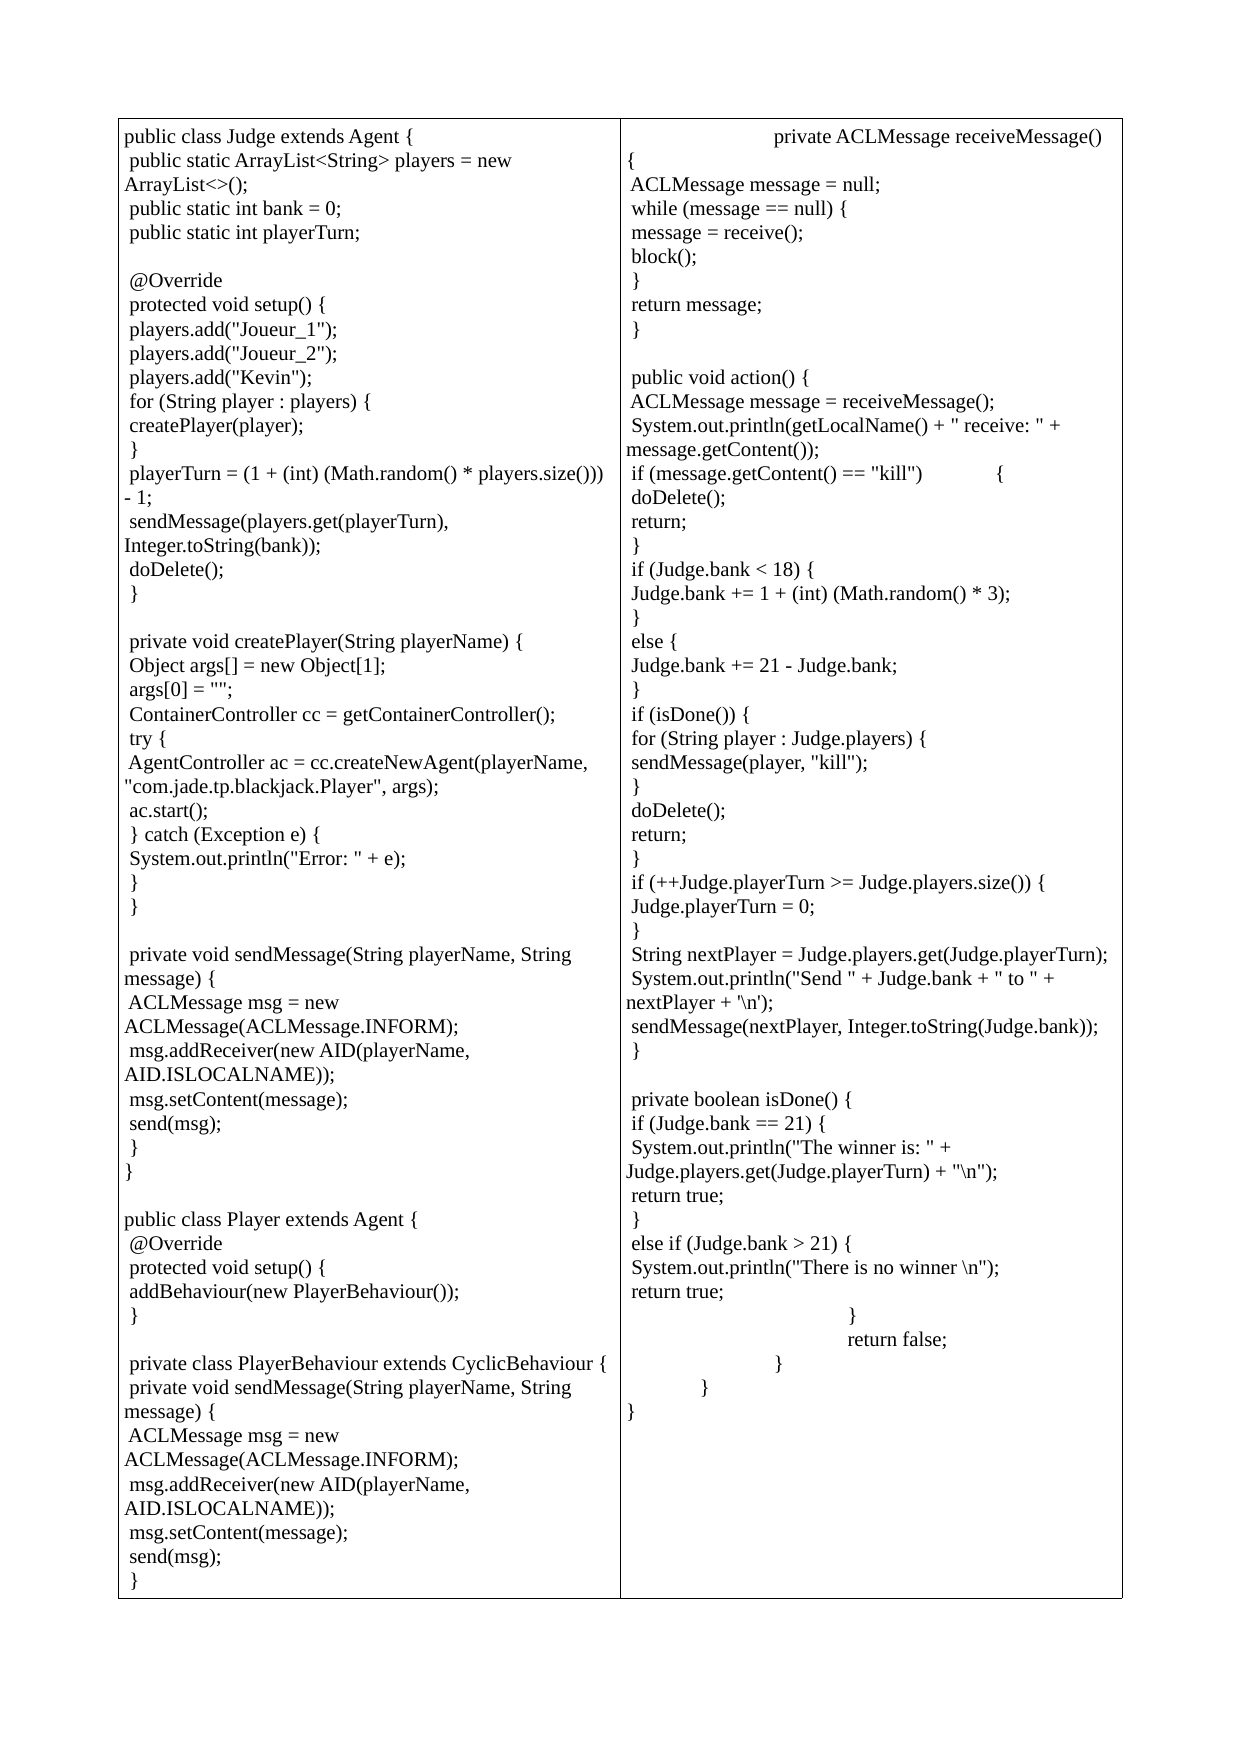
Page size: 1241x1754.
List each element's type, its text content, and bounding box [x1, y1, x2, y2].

table_header public class Judge extends Agent { public static ArrayList<String> players = new ArrayList<>(); public static int bank = 0; public static int playerTurn; @Override protected void setup() { players.add("Joueur_1"); players.add("Joueur_2"); players.add("Kevin"); for (String player : players) { createPlayer(player); } playerTurn = (1 + (int) (Math.random() * players.size())) - 1; sendMessage(players.get(playerTurn), Integer.toString(bank)); doDelete(); } private void createPlayer(String playerName) { Object args[] = new Object[1]; args[0] = ""; ContainerController cc = getContainerController(); try { AgentController ac = cc.createNewAgent(playerName, "com.jade.tp.blackjack.Player", args); ac.start(); } catch (Exception e) { System.out.println("Error: " + e); } } private void sendMessage(String playerName, String message) { ACLMessage msg = new ACLMessage(ACLMessage.INFORM); msg.addReceiver(new AID(playerName, AID.ISLOCALNAME)); msg.setContent(message); send(msg); } } public class Player extends Agent { @Override protected void setup() { addBehaviour(new PlayerBehaviour()); } private class PlayerBehaviour extends CyclicBehaviour { private void sendMessage(String playerName, String message) { ACLMessage msg = new ACLMessage(ACLMessage.INFORM); msg.addReceiver(new AID(playerName, AID.ISLOCALNAME)); msg.setContent(message); send(msg); } [119, 119, 620, 1597]
table_header private ACLMessage receiveMessage() { ACLMessage message = null; while (message == null) { message = receive(); block(); } return message; } public void action() { ACLMessage message = receiveMessage(); System.out.println(getLocalName() + " receive: " + message.getContent()); if (message.getContent() == "kill") { doDelete(); return; } if (Judge.bank < 18) { Judge.bank += 1 + (int) (Math.random() * 3); } else { Judge.bank += 21 - Judge.bank; } if (isDone()) { for (String player : Judge.players) { sendMessage(player, "kill"); } doDelete(); return; } if (++Judge.playerTurn >= Judge.players.size()) { Judge.playerTurn = 0; } String nextPlayer = Judge.players.get(Judge.playerTurn); System.out.println("Send " + Judge.bank + " to " + nextPlayer + '\n'); sendMessage(nextPlayer, Integer.toString(Judge.bank)); } private boolean isDone() { if (Judge.bank == 21) { System.out.println("The winner is: " + Judge.players.get(Judge.playerTurn) + "\n"); return true; } else if (Judge.bank > 21) { System.out.println("There is no winner \n"); return true; } return false; } } } [621, 119, 1122, 1597]
